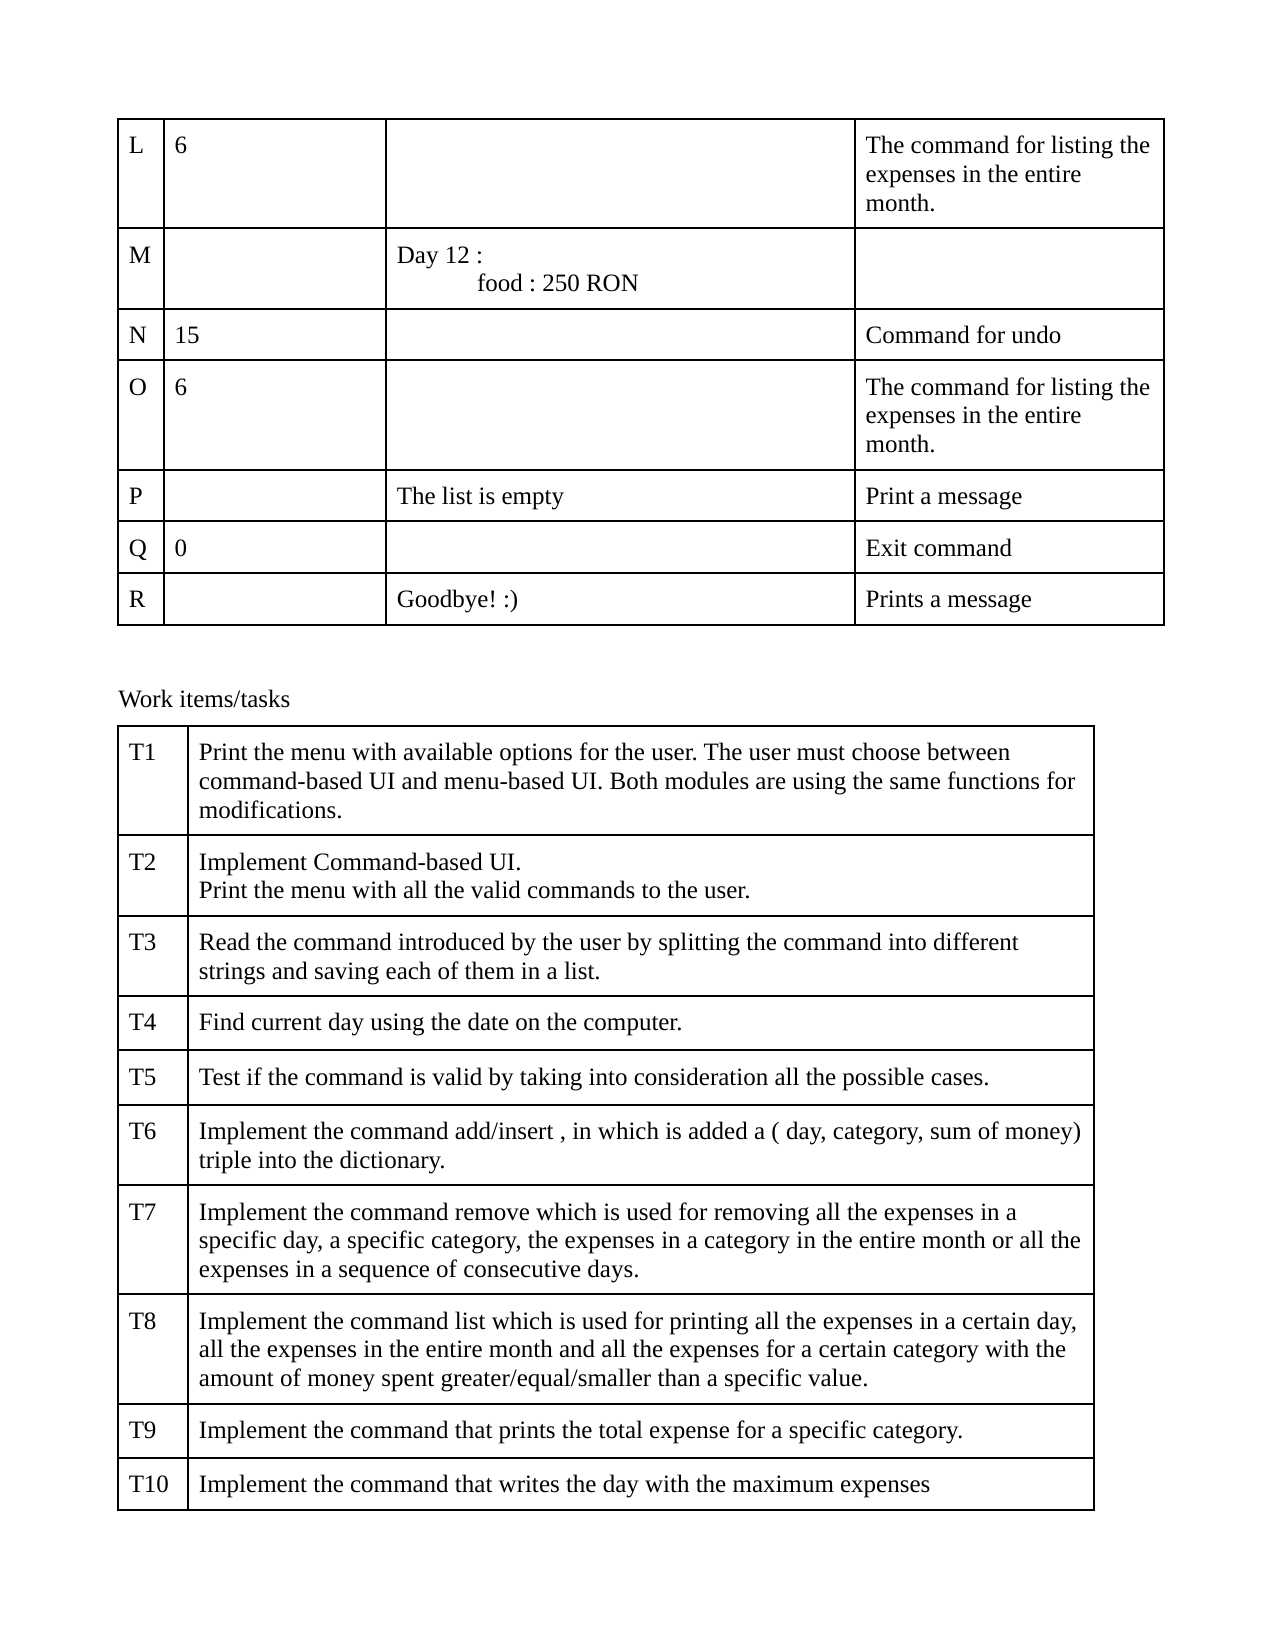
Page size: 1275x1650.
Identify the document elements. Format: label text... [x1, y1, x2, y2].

table_cell T10 [119, 1459, 187, 1508]
table_cell [387, 310, 854, 359]
table_header T1 [119, 727, 187, 834]
table_cell Implement the command that writes the day with the maximum expenses [189, 1459, 1093, 1508]
table_cell Q [119, 522, 163, 572]
table_cell The command for listing the expenses in the entire month. [856, 120, 1163, 227]
table_cell 6 [165, 361, 385, 468]
table_cell Goodbye! :) [387, 574, 854, 623]
table_cell M [119, 229, 163, 308]
table_cell 0 [165, 522, 385, 572]
table_cell Find current day using the date on the computer. [189, 997, 1093, 1049]
table_cell T2 [119, 836, 187, 914]
table_cell [387, 361, 854, 468]
table_cell T3 [119, 917, 187, 995]
table_cell The command for listing the expenses in the entire month. [856, 361, 1163, 468]
table_cell 6 [165, 120, 385, 227]
table_cell Implement the command that prints the total expense for a specific category. [189, 1405, 1093, 1457]
table_header Print the menu with available options for the user. The user must choose between command-based UI and menu-based UI. Both modules are using the same functions for modifications. [189, 727, 1093, 834]
table_cell [856, 229, 1163, 308]
table_cell [165, 229, 385, 308]
table_cell Test if the command is valid by taking into consideration all the possible cases. [189, 1051, 1093, 1104]
table_cell 15 [165, 310, 385, 359]
table_cell Read the command introduced by the user by splitting the command into different strings and saving each of them in a list. [189, 917, 1093, 995]
table_cell Implement the command remove which is used for removing all the expenses in a specific day, a specific category, the expenses in a category in the entire month or all the expenses in a sequence of consecutive days. [189, 1186, 1093, 1293]
table_cell Prints a message [856, 574, 1163, 623]
table_cell T6 [119, 1106, 187, 1184]
table_cell The list is empty [387, 471, 854, 520]
table_cell [165, 471, 385, 520]
table_cell Print a message [856, 471, 1163, 520]
table_cell T7 [119, 1186, 187, 1293]
table_cell Implement the command add/insert , in which is added a ( day, category, sum of money) triple into the dictionary. [189, 1106, 1093, 1184]
table_cell P [119, 471, 163, 520]
table_cell Implement Command-based UI. Print the menu with all the valid commands to the user. [189, 836, 1093, 914]
table_cell T8 [119, 1295, 187, 1402]
table_cell L [119, 120, 163, 227]
subtitle Work items/tasks [118, 684, 1157, 712]
table_cell [387, 120, 854, 227]
table_cell T9 [119, 1405, 187, 1457]
table_cell T4 [119, 997, 187, 1049]
table_cell Implement the command list which is used for printing all the expenses in a certain day, all the expenses in the entire month and all the expenses for a certain category with the amount of money spent greater/equal/smaller than a specific value. [189, 1295, 1093, 1402]
table_cell Exit command [856, 522, 1163, 572]
table_cell Command for undo [856, 310, 1163, 359]
table_cell T5 [119, 1051, 187, 1104]
table_cell [387, 522, 854, 572]
table_cell [165, 574, 385, 623]
table_cell N [119, 310, 163, 359]
table_cell Day 12 : food : 250 RON [387, 229, 854, 308]
table_cell O [119, 361, 163, 468]
table_cell R [119, 574, 163, 623]
